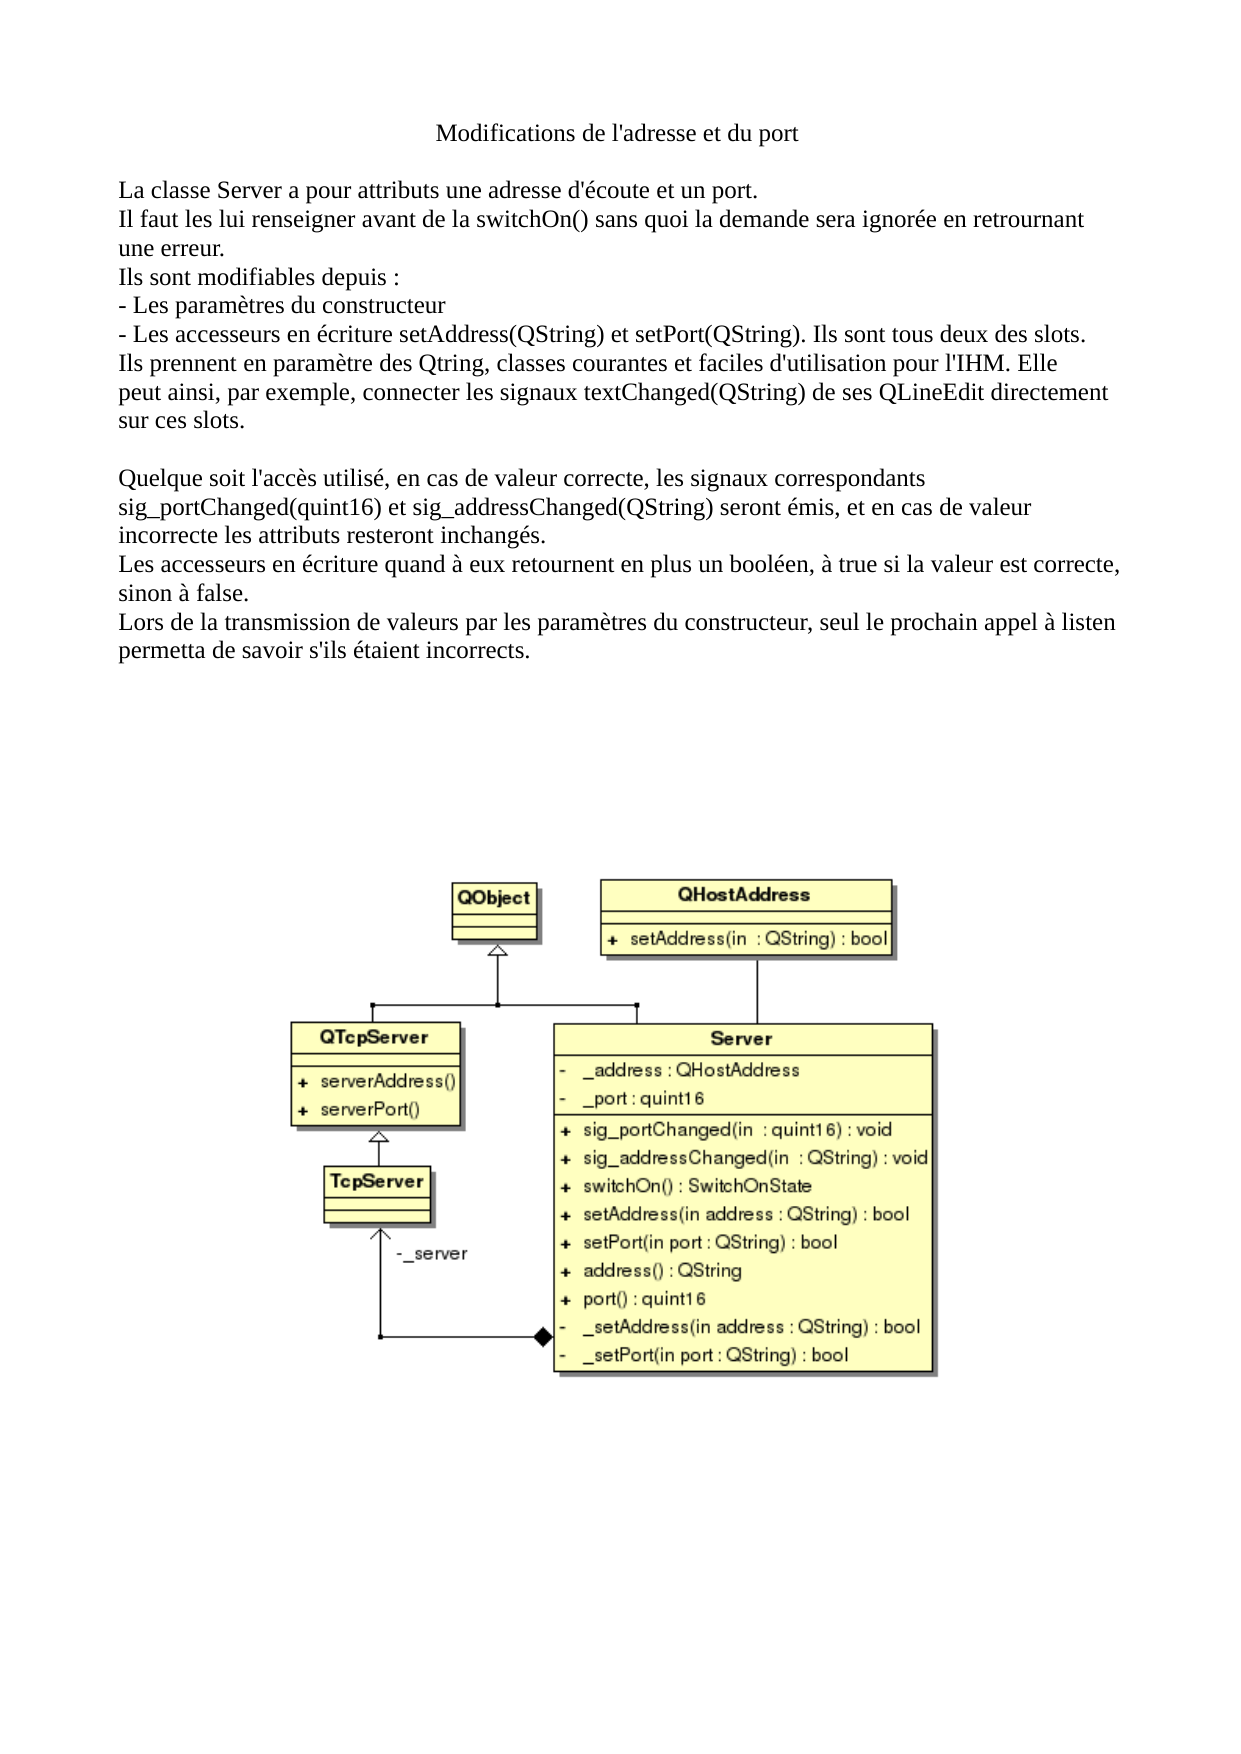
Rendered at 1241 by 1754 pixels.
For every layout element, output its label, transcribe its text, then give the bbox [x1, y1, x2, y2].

text La classe Server a pour attributs une adresse d'écoute et un port. [118, 176, 1122, 204]
text Quelque soit l'accès utilisé, en cas de valeur correcte, les signaux correspondants sig_portChanged(quint16) et sig_addressChanged(QString) seront émis, et en cas de valeur incorrecte les attributs resteront inchangés. [118, 463, 1122, 549]
text Il faut les lui renseigner avant de la switchOn() sans quoi la demande sera ignorée en retrournant une erreur. [118, 204, 1122, 262]
text sur ces slots. [118, 406, 1122, 434]
text Ils prennent en paramètre des Qtring, classes courantes et faciles d'utilisation pour l'IHM. Elle [118, 348, 1122, 377]
text Les accesseurs en écriture quand à eux retournent en plus un booléen, à true si la valeur est correcte, sinon à false. [118, 549, 1122, 607]
text Ils sont modifiables depuis : [118, 262, 1122, 291]
text - Les accesseurs en écriture setAddress(QString) et setPort(QString). Ils sont tous deux des slots. [118, 319, 1122, 348]
text Lors de la transmission de valeurs par les paramètres du constructeur, seul le prochain appel à listen permetta de savoir s'ils étaient incorrects. [118, 607, 1122, 664]
picture [283, 870, 957, 1396]
text Modifications de l'adresse et du port [118, 118, 1122, 147]
text - Les paramètres du constructeur [118, 291, 1122, 319]
text peut ainsi, par exemple, connecter les signaux textChanged(QString) de ses QLineEdit directement [118, 377, 1122, 406]
